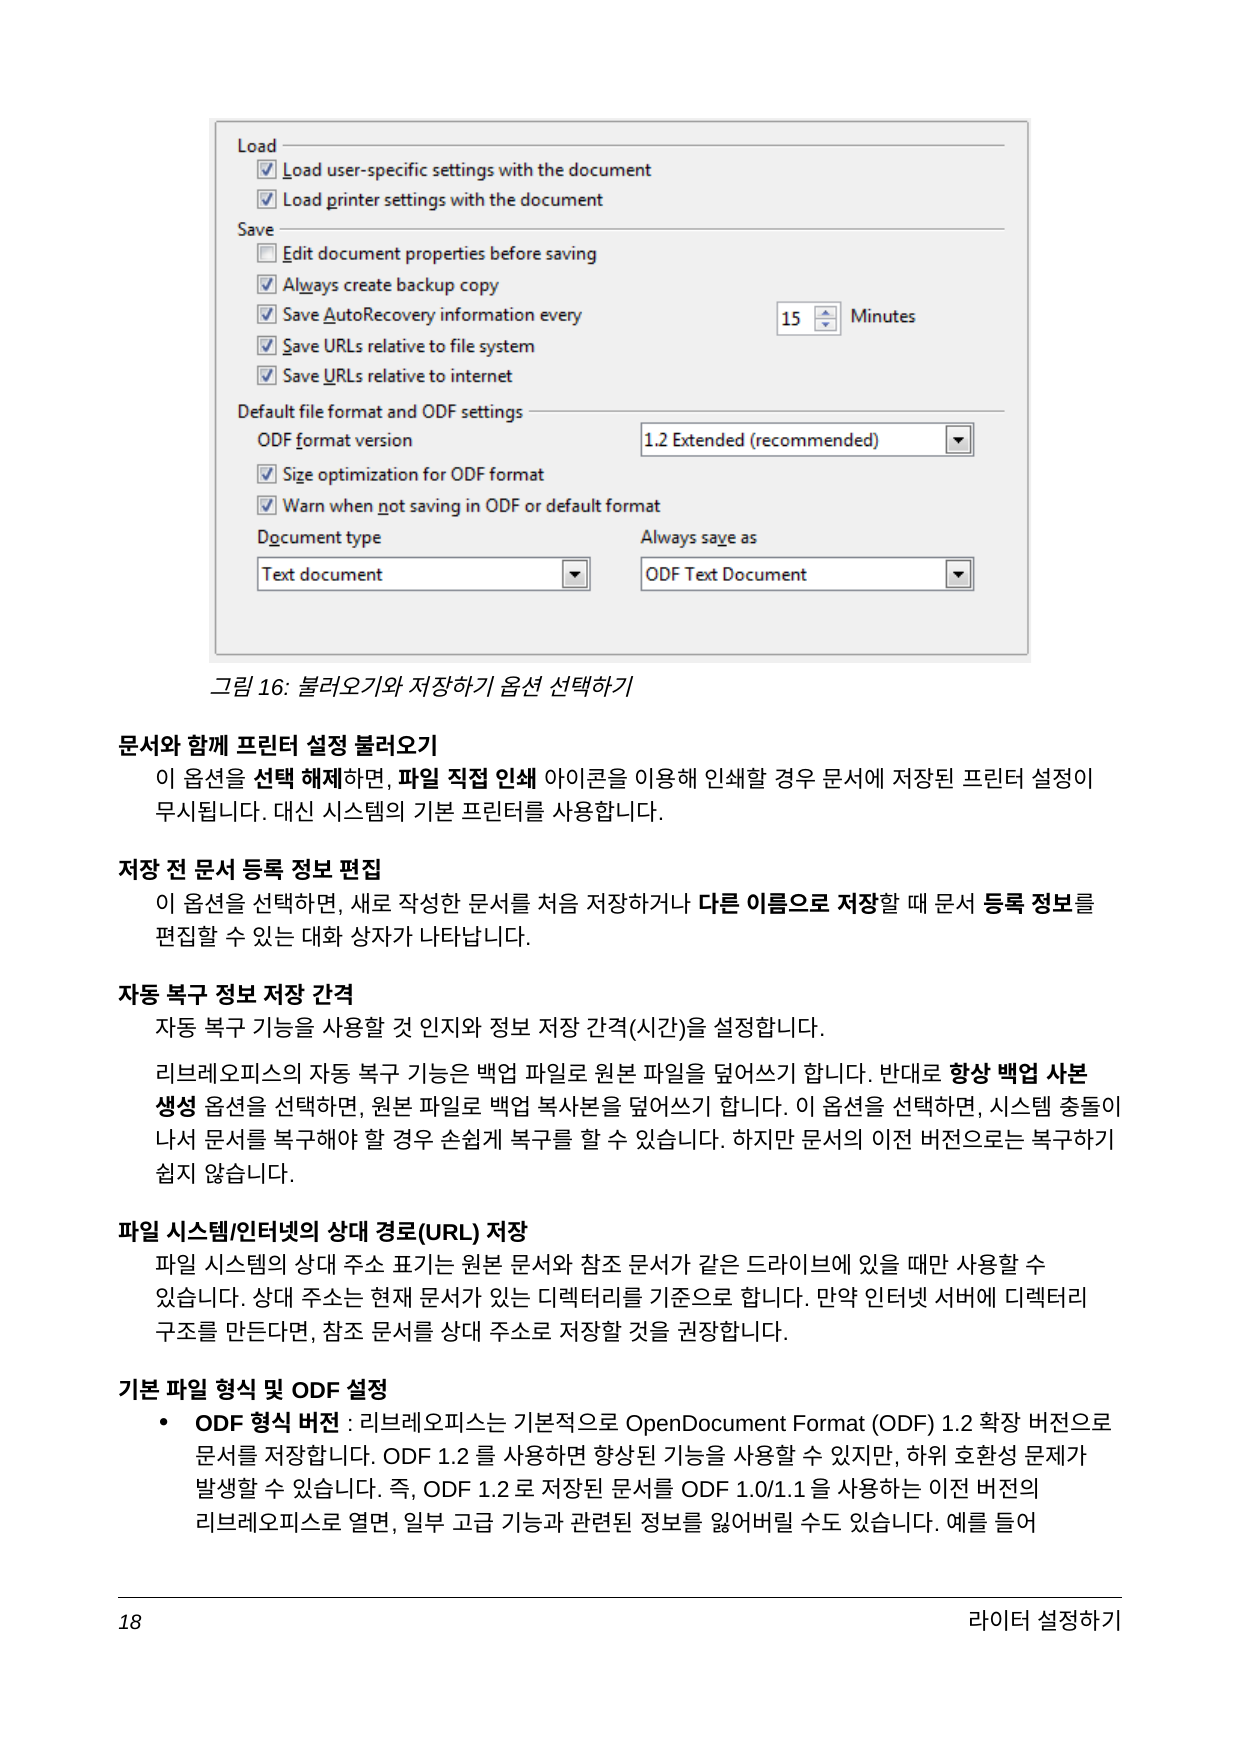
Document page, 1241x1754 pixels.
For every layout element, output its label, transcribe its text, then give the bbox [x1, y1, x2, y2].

text 문서와 함께 프린터 설정 불러오기 [118, 727, 1122, 761]
text 파일 시스템의 상대 주소 표기는 원본 문서와 참조 문서가 같은 드라이브에 있을 때만 사용할 수 있습니다. 상대 주소는 현재 문서가 있는 디렉터리를 기준으로 합니다. 만약 인터넷 서버에 디렉터리 구조를 만든다면, 참조 문서를 상대 주소로 저장할 것을 권장합니다. [156, 1247, 1122, 1347]
text 저장 전 문서 등록 정보 편집 [118, 852, 1122, 885]
text 그림 16: 불러오기와 저장하기 옵션 선택하기 [209, 669, 1031, 702]
text 리브레오피스의 자동 복구 기능은 백업 파일로 원본 파일을 덮어쓰기 합니다. 반대로 항상 백업 사본 생성 옵션을 선택하면, 원본 파일로 백업 복사본을 덮어쓰기 합니다. 이 옵션을 선택하면, 시스템 충돌이 나서 문서를 복구해야 할 경우 손쉽게 복구를 할 수 있습니다. 하지만 문서의 이전 버전으로는 복구하기 쉽지 않습니다. [156, 1056, 1122, 1189]
text 자동 복구 기능을 사용할 것 인지와 정보 저장 간격(시간)을 설정합니다. [156, 1010, 1122, 1043]
text 이 옵션을 선택하면, 새로 작성한 문서를 처음 저장하거나 다른 이름으로 저장할 때 문서 등록 정보를 편집할 수 있는 대화 상자가 나타납니다. [156, 885, 1122, 952]
text 자동 복구 정보 저장 간격 [118, 977, 1122, 1010]
text 파일 시스템/인터넷의 상대 경로(URL) 저장 [118, 1214, 1122, 1247]
text 기본 파일 형식 및 ODF 설정 [118, 1372, 1122, 1405]
text 이 옵션을 선택 해제하면, 파일 직접 인쇄 아이콘을 이용해 인쇄할 경우 문서에 저장된 프린터 설정이 무시됩니다. 대신 시스템의 기본 프린터를 사용합니다. [156, 761, 1122, 827]
list ODF 형식 버전 : 리브레오피스는 기본적으로 OpenDocument Format (ODF) 1.2 확장 버전으로 문서를 저장합니다. ODF 1.2 를 사용하면 향상된 기능을 사용할 수 있지만, 하위 호환성 문제가 발생할 수 있습니다. 즉, ODF 1.2로 저장된 문서를 ODF 1.0/1.1을 사용하는 이전 버전의 리브레오피스로 열면, 일부 고급 기능과 관련된 정보를 잃어버릴 수도 있습니다. 예를 들어 [156, 1405, 1122, 1538]
picture [209, 118, 1032, 663]
